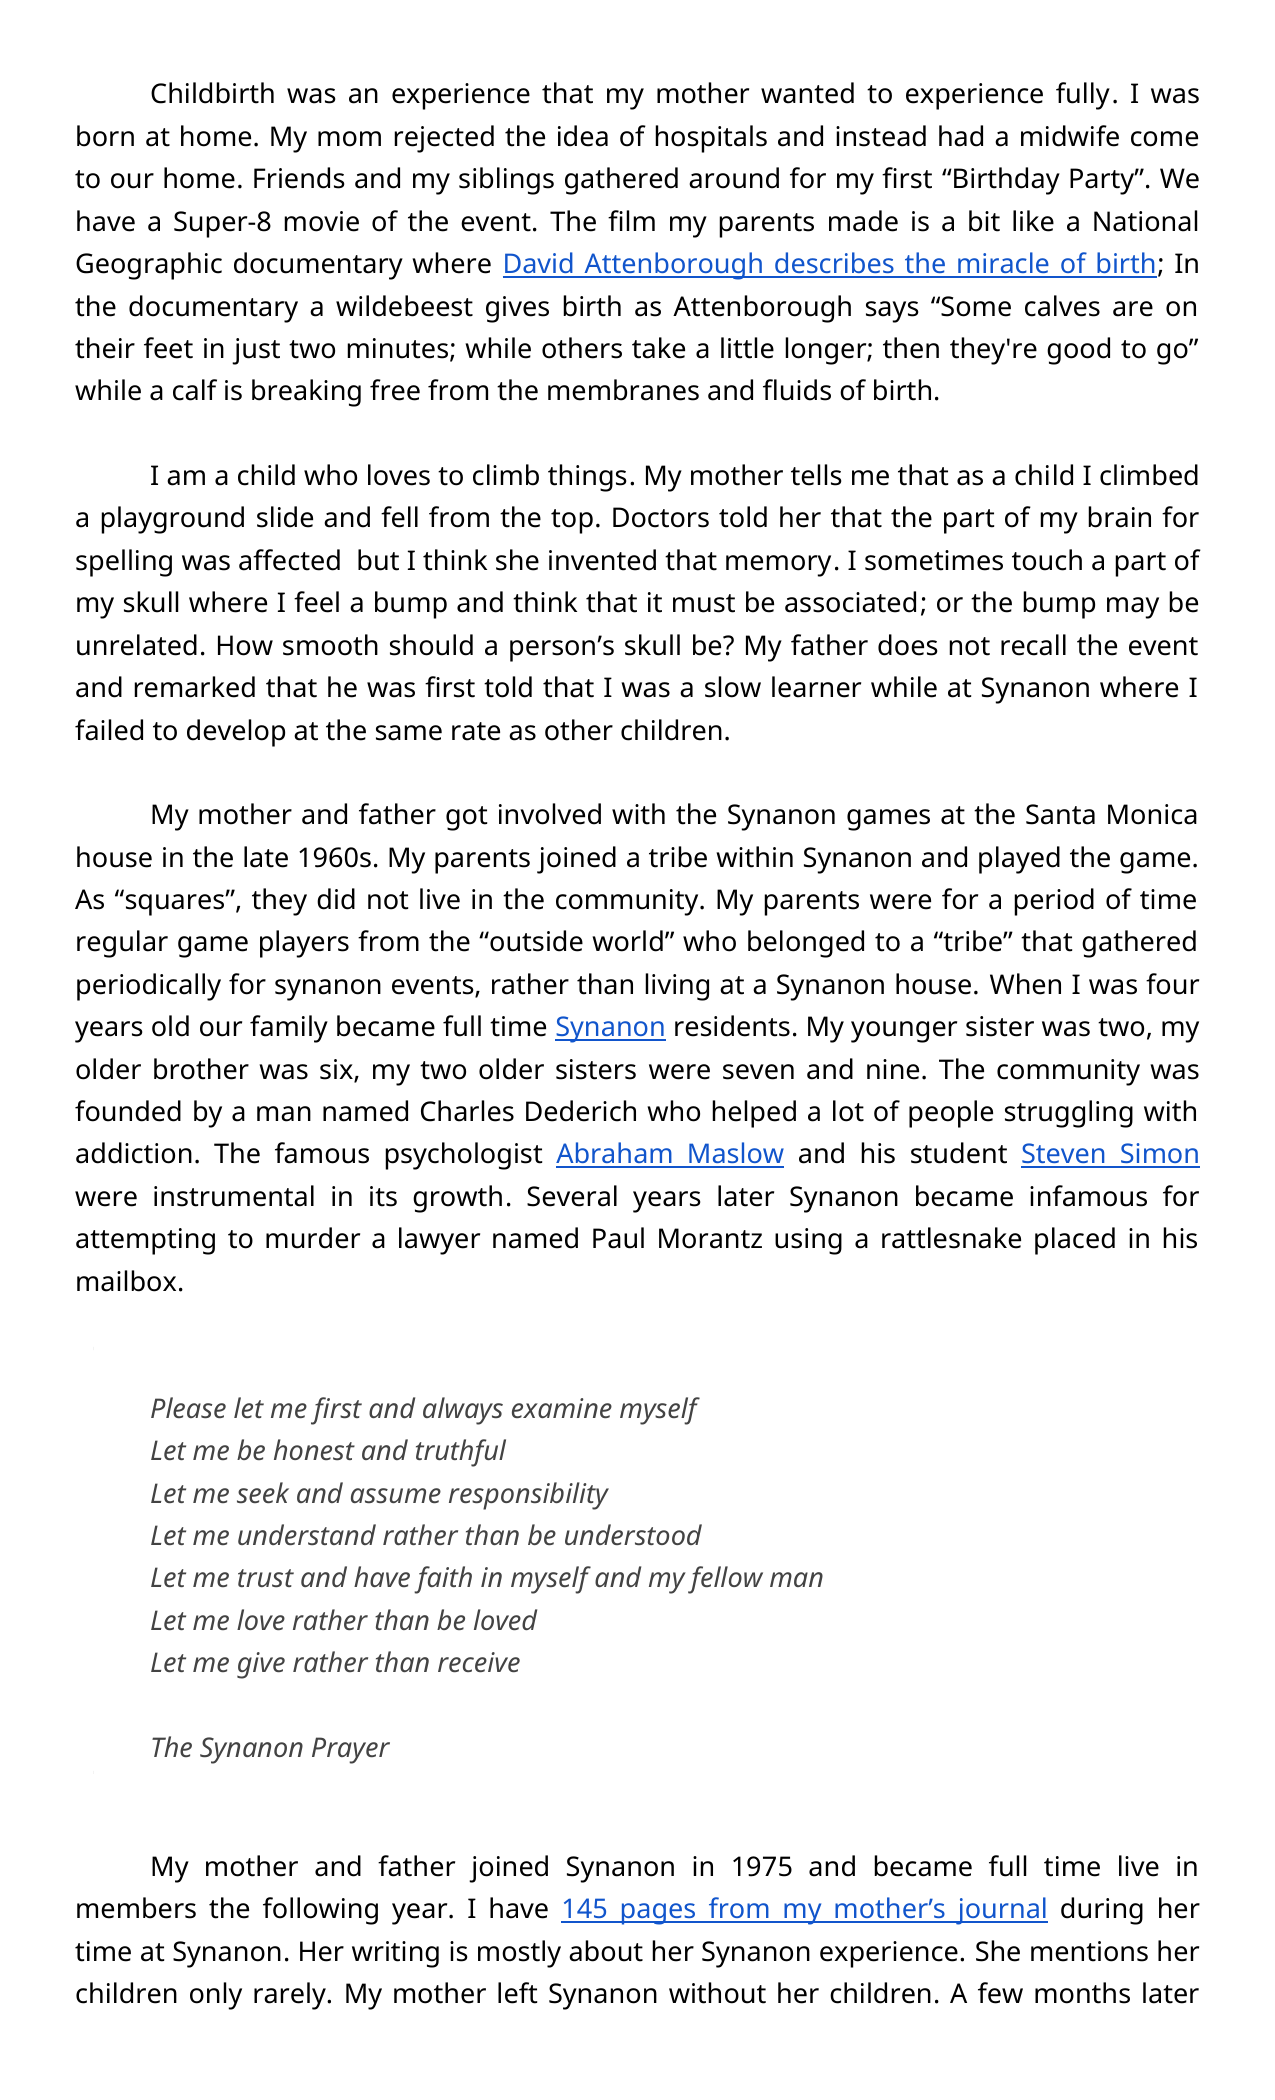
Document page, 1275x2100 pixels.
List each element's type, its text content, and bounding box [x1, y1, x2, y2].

text Let me understand rather than be understood [150, 1516, 1200, 1553]
text Childbirth was an experience that my mother wanted to experience fully. I was born at home. My mom rejected the idea of hospitals and instead had a midwife come to our home. Friends and my siblings gathered around for my first “Birthday Party”. We have a Super-8 movie of the event. The film my parents made is a bit like a National Geographic documentary where David Attenborough describes the miracle of birth; In the documentary a wildebeest gives birth as Attenborough says “Some calves are on their feet in just two minutes; while others take a little longer; then they're good to go” while a calf is breaking free from the membranes and fluids of birth. [75, 75, 1200, 409]
text Please let me first and always examine myself [75, 1304, 1200, 1426]
text My mother and father joined Synanon in 1975 and became full time live in members the following year. I have 145 pages from my mother’s journal during her time at Synanon. Her writing is mostly about her Synanon experience. She mentions her children only rarely. My mother left Synanon without her children. A few months later [75, 1847, 1200, 2011]
text Let me be honest and truthful [150, 1432, 1200, 1468]
text Let me give rather than receive [150, 1644, 1200, 1681]
text Let me trust and have faith in myself and my fellow man [150, 1559, 1200, 1596]
text Let me love rather than be loved [150, 1601, 1200, 1638]
text My mother and father got involved with the Synanon games at the Santa Monica house in the late 1960s. My parents joined a tribe within Synanon and played the game. As “squares”, they did not live in the community. My parents were for a period of time regular game players from the “outside world” who belonged to a “tribe” that gathered periodically for synanon events, rather than living at a Synanon house. When I was four years old our family became full time Synanon residents. My younger sister was two, my older brother was six, my two older sisters were seven and nine. The community was founded by a man named Charles Dederich who helped a lot of people struggling with addiction. The famous psychologist Abraham Maslow and his student Steven Simon were instrumental in its growth. Several years later Synanon became infamous for attempting to murder a lawyer named Paul Morantz using a rattlesnake placed in his mailbox. [75, 796, 1200, 1299]
text I am a child who loves to climb things. My mother tells me that as a child I climbed a playground slide and fell from the top. Doctors told her that the part of my brain for spelling was affected but I think she invented that memory. I sometimes touch a part of my skull where I feel a bump and think that it must be associated; or the bump may be unrelated. How smooth should a person’s skull be? My father does not recall the event and remarked that he was first told that I was a slow learner while at Synanon where I failed to develop at the same rate as other children. [75, 457, 1200, 748]
text Let me seek and assume responsibility [150, 1474, 1200, 1511]
text The Synanon Prayer [150, 1728, 1200, 1765]
